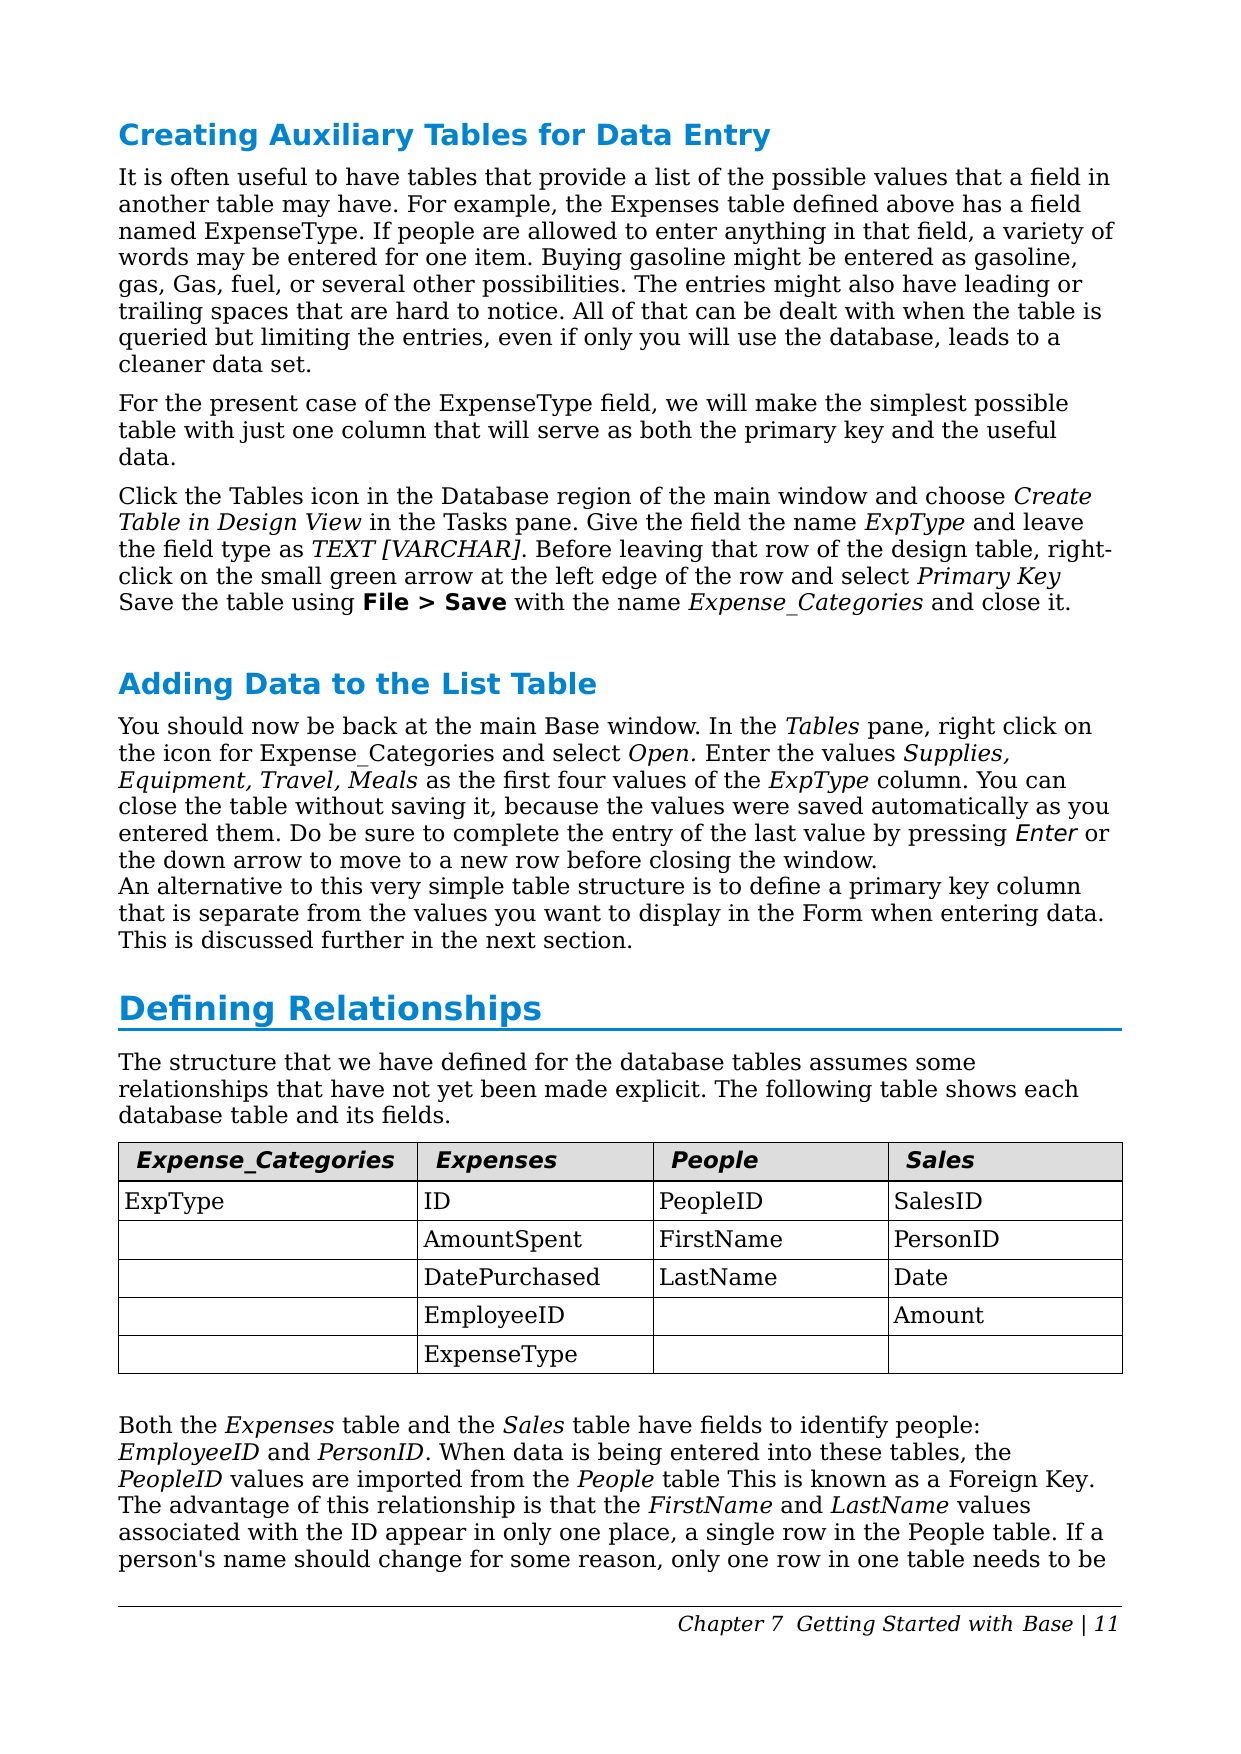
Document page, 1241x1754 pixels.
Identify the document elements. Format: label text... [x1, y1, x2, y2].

table_header Sales [889, 1143, 1122, 1180]
text For the present case of the ExpenseType field, we will make the simplest possible table with just one column that will serve as both the primary key and the useful data. [118, 390, 1122, 470]
table_cell Date [889, 1260, 1122, 1297]
table_header Expense_Categories [119, 1143, 417, 1180]
text Both the Expenses table and the Sales table have fields to identify people: EmployeeID and PersonID. When data is being entered into these tables, the PeopleID values are imported from the People table This is known as a Foreign Key. The advantage of this relationship is that the FirstName and LastName values associated with the ID appear in only one place, a single row in the People table. If a person's name should change for some reason, only one row in one table needs to be [118, 1412, 1122, 1572]
table_cell DatePurchased [418, 1260, 653, 1297]
table_cell [889, 1336, 1122, 1373]
table_cell AmountSpent [418, 1221, 653, 1258]
table_cell [119, 1260, 417, 1297]
subtitle Defining Relationships [118, 989, 1122, 1028]
subtitle Adding Data to the List Table [118, 667, 1122, 701]
table_cell PeopleID [654, 1182, 888, 1220]
table_cell ID [418, 1182, 653, 1220]
table_header People [654, 1143, 888, 1180]
text It is often useful to have tables that provide a list of the possible values that a field in another table may have. For example, the Expenses table defined above has a field named ExpenseType. If people are allowed to enter anything in that field, a variety of words may be entered for one item. Buying gasoline might be entered as gasoline, gas, Gas, fuel, or several other possibilities. The entries might also have leading or trailing spaces that are hard to notice. All of that can be dealt with when the table is queried but limiting the entries, even if only you will use the database, leads to a cleaner data set. [118, 164, 1122, 378]
table_cell [119, 1336, 417, 1373]
table_cell [654, 1336, 888, 1373]
table_cell [119, 1298, 417, 1335]
table_cell [654, 1298, 888, 1335]
subtitle Creating Auxiliary Tables for Data Entry [118, 118, 1122, 152]
table_cell ExpenseType [418, 1336, 653, 1373]
table_cell Amount [889, 1298, 1122, 1335]
text You should now be back at the main Base window. In the Tables pane, right click on the icon for Expense_Categories and select Open. Enter the values Supplies, Equipment, Travel, Meals as the first four values of the ExpType column. You can close the table without saving it, because the values were saved automatically as you entered them. Do be sure to complete the entry of the last value by pressing Enter or the down arrow to move to a new row before closing the window. [118, 713, 1122, 873]
text An alternative to this very simple table structure is to define a primary key column that is separate from the values you want to display in the Form when entering data. This is discussed further in the next section. [118, 873, 1122, 953]
table_cell EmployeeID [418, 1298, 653, 1335]
table_cell [119, 1221, 417, 1258]
table_cell LastName [654, 1260, 888, 1297]
table_header Expenses [418, 1143, 653, 1180]
table_cell ExpType [119, 1182, 417, 1220]
table_cell SalesID [889, 1182, 1122, 1220]
text Click the Tables icon in the Database region of the main window and choose Create Table in Design View in the Tasks pane. Give the field the name ExpType and leave the field type as TEXT [VARCHAR]. Before leaving that row of the design table, right-click on the small green arrow at the left edge of the row and select Primary Key Save the table using File > Save with the name Expense_Categories and close it. [118, 483, 1122, 616]
text The structure that we have defined for the database tables assumes some relationships that have not yet been made explicit. The following table shows each database table and its fields. [118, 1049, 1122, 1129]
table_cell FirstName [654, 1221, 888, 1258]
table_cell PersonID [889, 1221, 1122, 1258]
